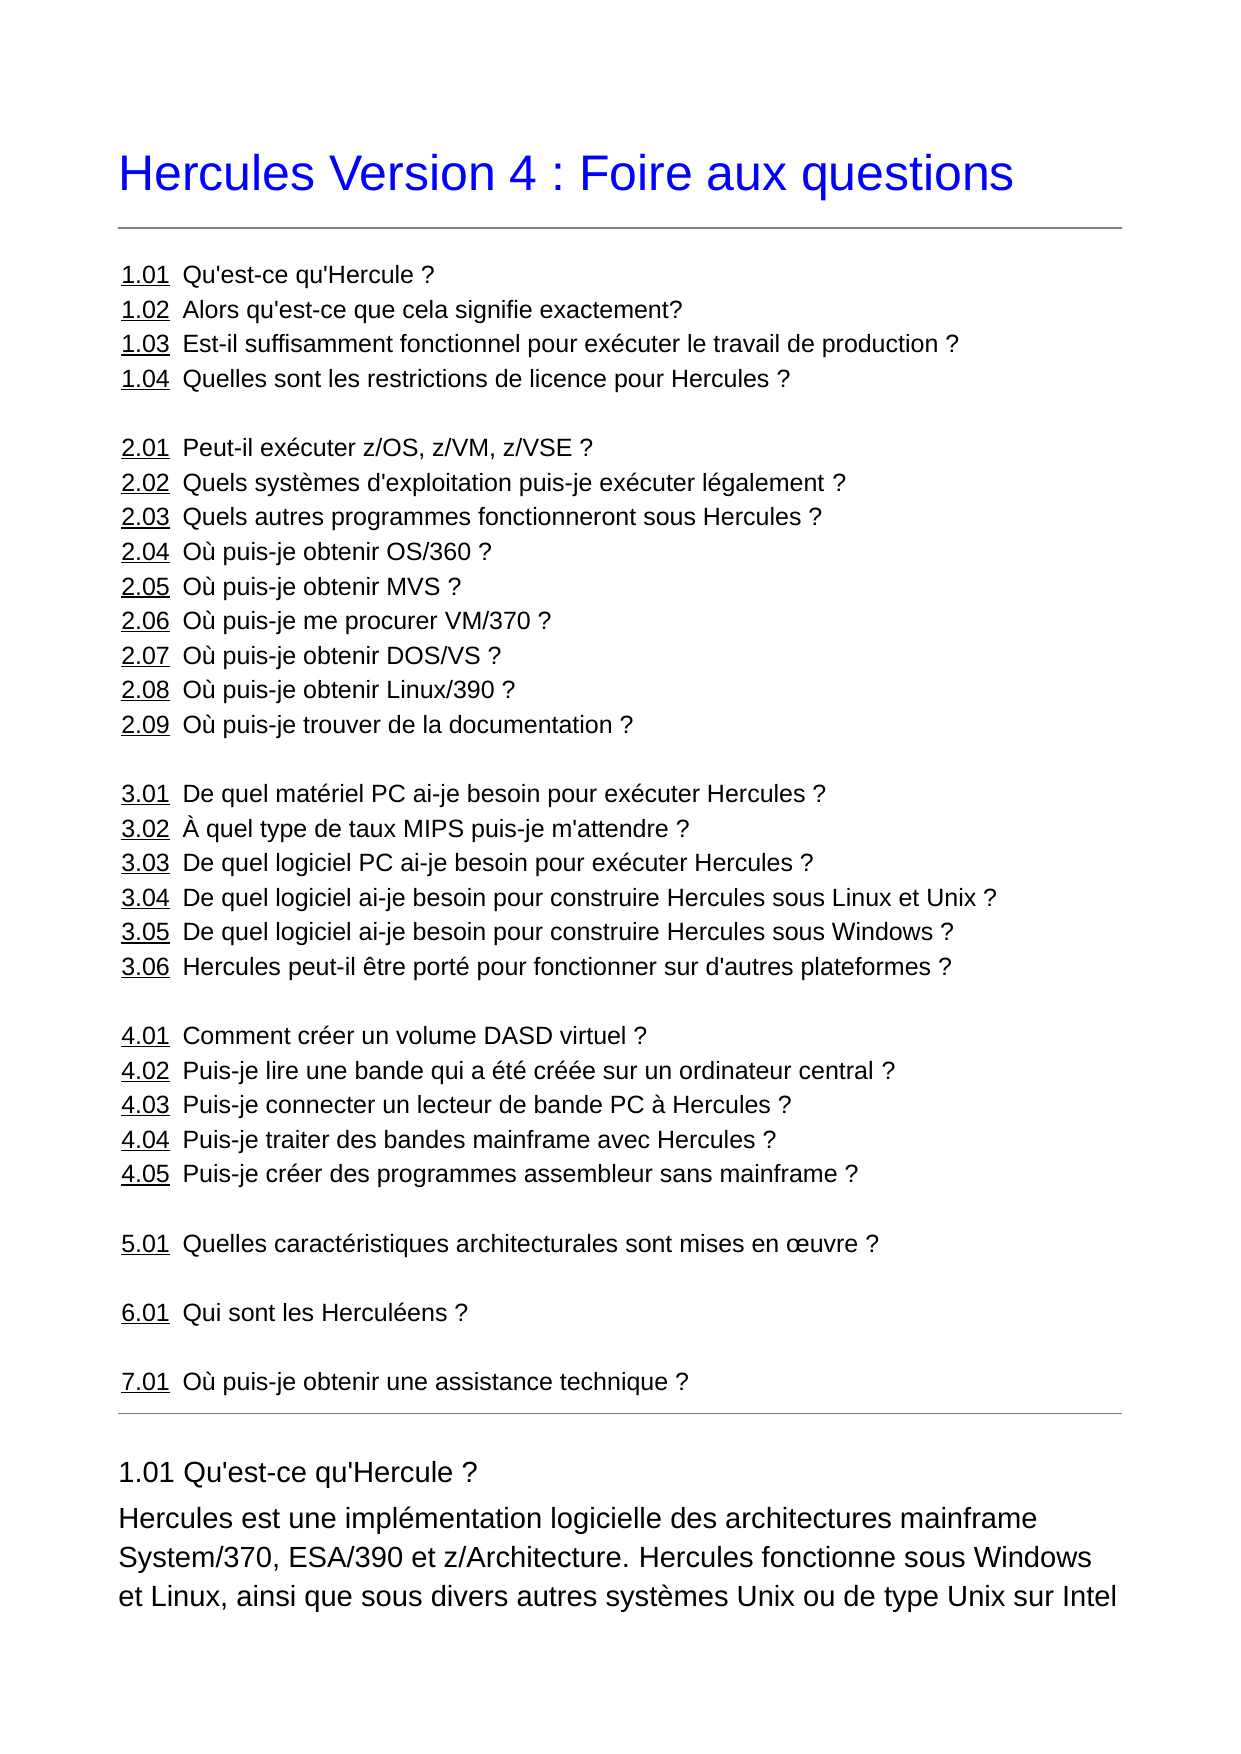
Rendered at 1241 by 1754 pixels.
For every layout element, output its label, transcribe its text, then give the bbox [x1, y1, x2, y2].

table_cell Où puis-je obtenir DOS/VS ? [179, 638, 1005, 672]
table_cell Quels systèmes d'exploitation puis-je exécuter légalement ? [179, 465, 1005, 499]
table_cell 2.04 [118, 534, 179, 569]
table_cell Qui sont les Herculéens ? [179, 1295, 1005, 1329]
table_cell Où puis-je trouver de la documentation ? [179, 707, 1005, 742]
table_cell 3.03 [118, 845, 179, 880]
table_cell De quel logiciel ai-je besoin pour construire Hercules sous Windows ? [179, 915, 1005, 949]
table_cell 2.08 [118, 673, 179, 707]
table_cell 4.04 [118, 1122, 179, 1157]
table_cell 2.01 [118, 430, 179, 465]
table_cell 2.07 [118, 638, 179, 672]
table_cell Où puis-je obtenir Linux/390 ? [179, 673, 1005, 707]
table_cell 3.05 [118, 915, 179, 949]
table_cell Où puis-je obtenir OS/360 ? [179, 534, 1005, 569]
table_cell 2.02 [118, 465, 179, 499]
table_cell 2.09 [118, 707, 179, 742]
table_cell Quelles caractéristiques architecturales sont mises en œuvre ? [179, 1226, 1005, 1260]
table_header 1.01 [118, 258, 179, 292]
table_header Qu'est-ce qu'Hercule ? [179, 258, 1005, 292]
table_cell [179, 1191, 1005, 1226]
subtitle Hercules Version 4 : Foire aux questions [118, 143, 1122, 201]
table_cell Où puis-je me procurer VM/370 ? [179, 603, 1005, 638]
table_cell 4.02 [118, 1053, 179, 1087]
table_cell [118, 1191, 179, 1226]
table_cell Comment créer un volume DASD virtuel ? [179, 1018, 1005, 1053]
table_cell 1.04 [118, 361, 179, 396]
table_cell Quelles sont les restrictions de licence pour Hercules ? [179, 361, 1005, 396]
table_cell Est-il suffisamment fonctionnel pour exécuter le travail de production ? [179, 327, 1005, 361]
table_cell À quel type de taux MIPS puis-je m'attendre ? [179, 811, 1005, 845]
table_cell De quel matériel PC ai-je besoin pour exécuter Hercules ? [179, 776, 1005, 811]
table_cell 4.05 [118, 1157, 179, 1191]
table_cell 2.03 [118, 500, 179, 534]
table_cell Hercules peut-il être porté pour fonctionner sur d'autres plateformes ? [179, 949, 1005, 984]
table_cell 1.03 [118, 327, 179, 361]
subtitle 1.01 Qu'est-ce qu'Hercule ? [118, 1455, 1122, 1489]
table_cell 2.05 [118, 569, 179, 603]
table_cell Peut-il exécuter z/OS, z/VM, z/VSE ? [179, 430, 1005, 465]
table_cell [179, 1260, 1005, 1295]
table_cell Puis-je lire une bande qui a été créée sur un ordinateur central ? [179, 1053, 1005, 1087]
table_cell 3.06 [118, 949, 179, 984]
table_cell [118, 1330, 179, 1364]
table_cell 3.01 [118, 776, 179, 811]
table_cell Puis-je traiter des bandes mainframe avec Hercules ? [179, 1122, 1005, 1157]
table_cell Puis-je créer des programmes assembleur sans mainframe ? [179, 1157, 1005, 1191]
table_cell [179, 984, 1005, 1018]
table_cell 3.02 [118, 811, 179, 845]
table_cell [179, 742, 1005, 776]
table_cell 3.04 [118, 880, 179, 914]
table_cell Alors qu'est-ce que cela signifie exactement? [179, 292, 1005, 327]
table_cell Quels autres programmes fonctionneront sous Hercules ? [179, 500, 1005, 534]
table_cell 4.01 [118, 1018, 179, 1053]
table_cell 7.01 [118, 1364, 179, 1399]
table_cell 1.02 [118, 292, 179, 327]
table_cell [118, 742, 179, 776]
table_cell 4.03 [118, 1088, 179, 1122]
table_cell 6.01 [118, 1295, 179, 1329]
table_cell [118, 1260, 179, 1295]
table_cell De quel logiciel ai-je besoin pour construire Hercules sous Linux et Unix ? [179, 880, 1005, 914]
table_cell De quel logiciel PC ai-je besoin pour exécuter Hercules ? [179, 845, 1005, 880]
table_cell 2.06 [118, 603, 179, 638]
table_cell 5.01 [118, 1226, 179, 1260]
table_cell [179, 1330, 1005, 1364]
table_cell Où puis-je obtenir une assistance technique ? [179, 1364, 1005, 1399]
table_cell [118, 396, 179, 430]
table_cell [179, 396, 1005, 430]
text Hercules est une implémentation logicielle des architectures mainframe System/370, ESA/390 et z/Architecture. Hercules fonctionne sous Windows et Linux, ainsi que sous divers autres systèmes Unix ou de type Unix sur Intel [118, 1501, 1122, 1612]
table_cell Où puis-je obtenir MVS ? [179, 569, 1005, 603]
table_cell Puis-je connecter un lecteur de bande PC à Hercules ? [179, 1088, 1005, 1122]
table_cell [118, 984, 179, 1018]
